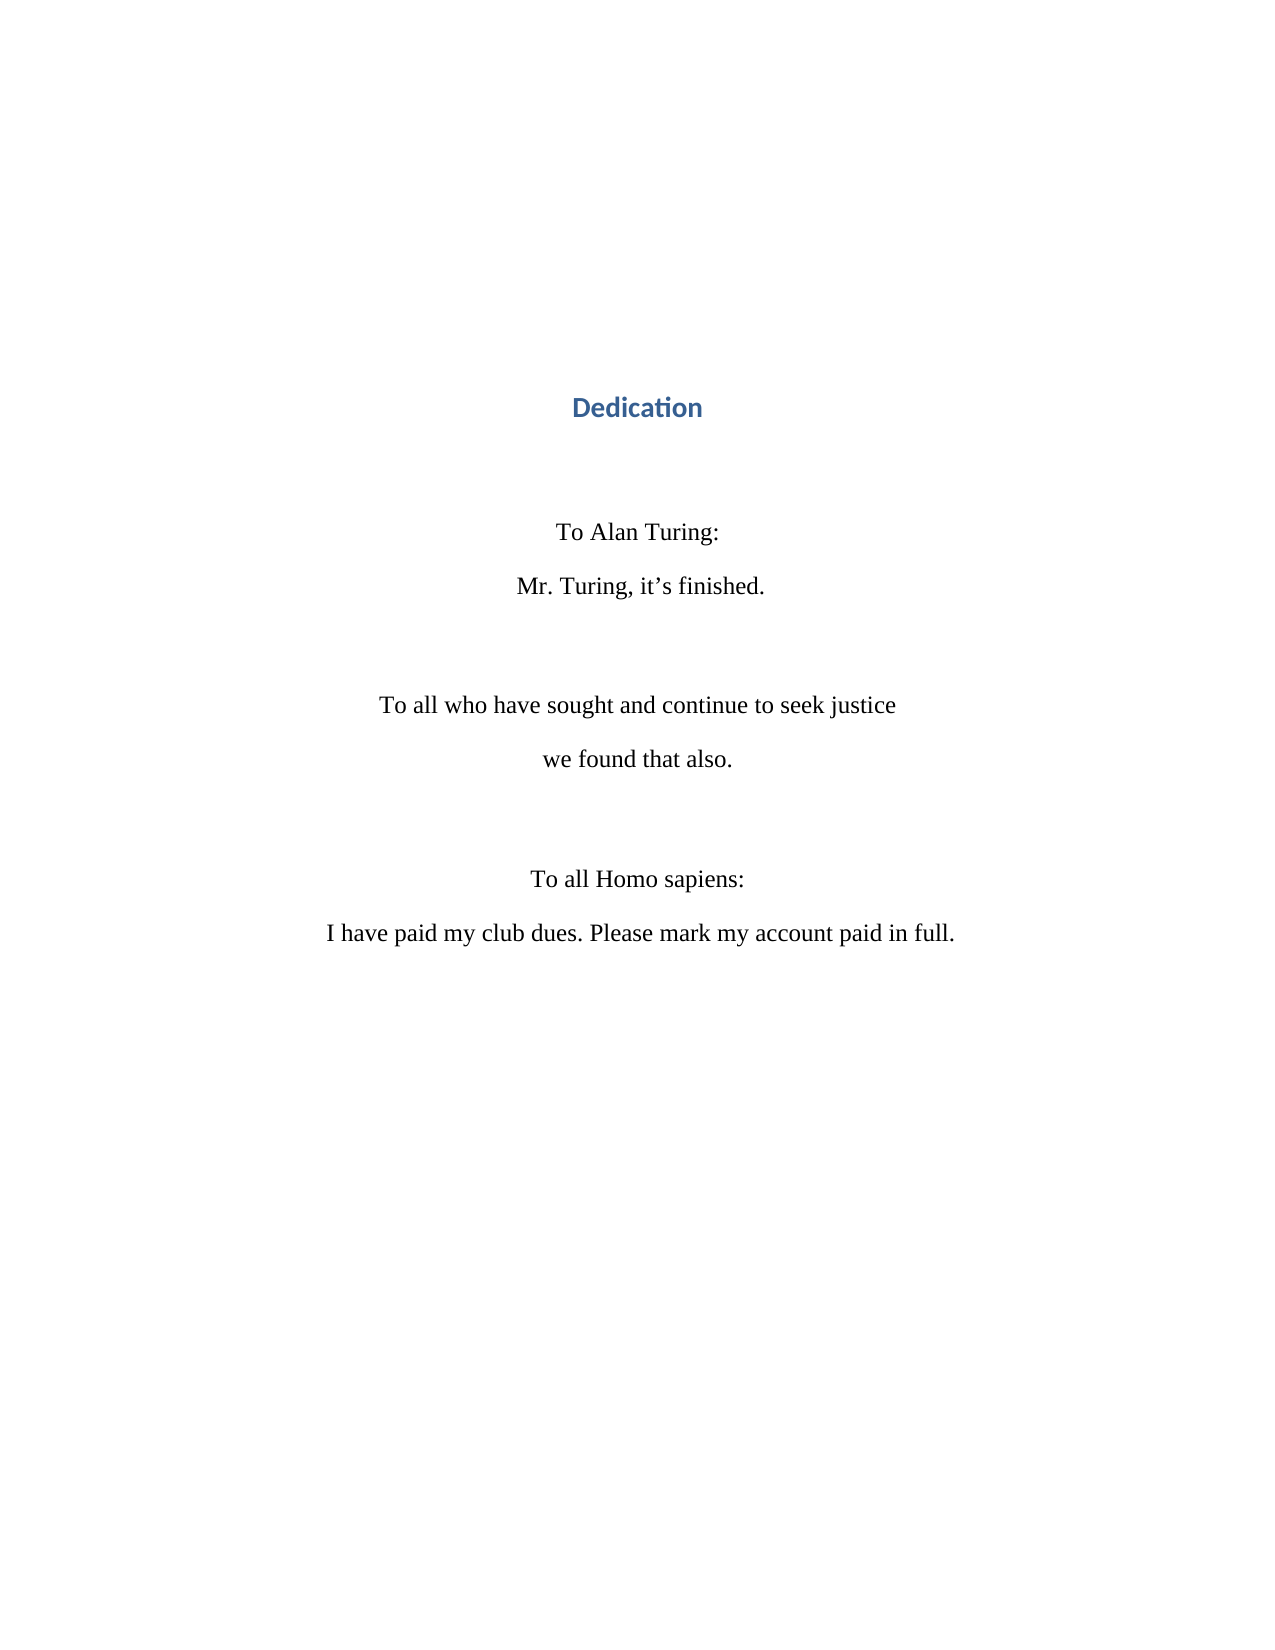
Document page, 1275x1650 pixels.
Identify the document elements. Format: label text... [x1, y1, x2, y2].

text To Alan Turing: [187, 484, 1087, 546]
subtitle Dedication [187, 389, 1087, 425]
text Mr. Turing, it’s finished. [187, 571, 1087, 666]
text To all who have sought and continue to seek justice [187, 691, 1087, 719]
text I have paid my club dues. Please mark my account paid in full. [187, 918, 1087, 947]
text we found that also. [187, 744, 1087, 839]
text To all Homo sapiens: [187, 864, 1087, 893]
